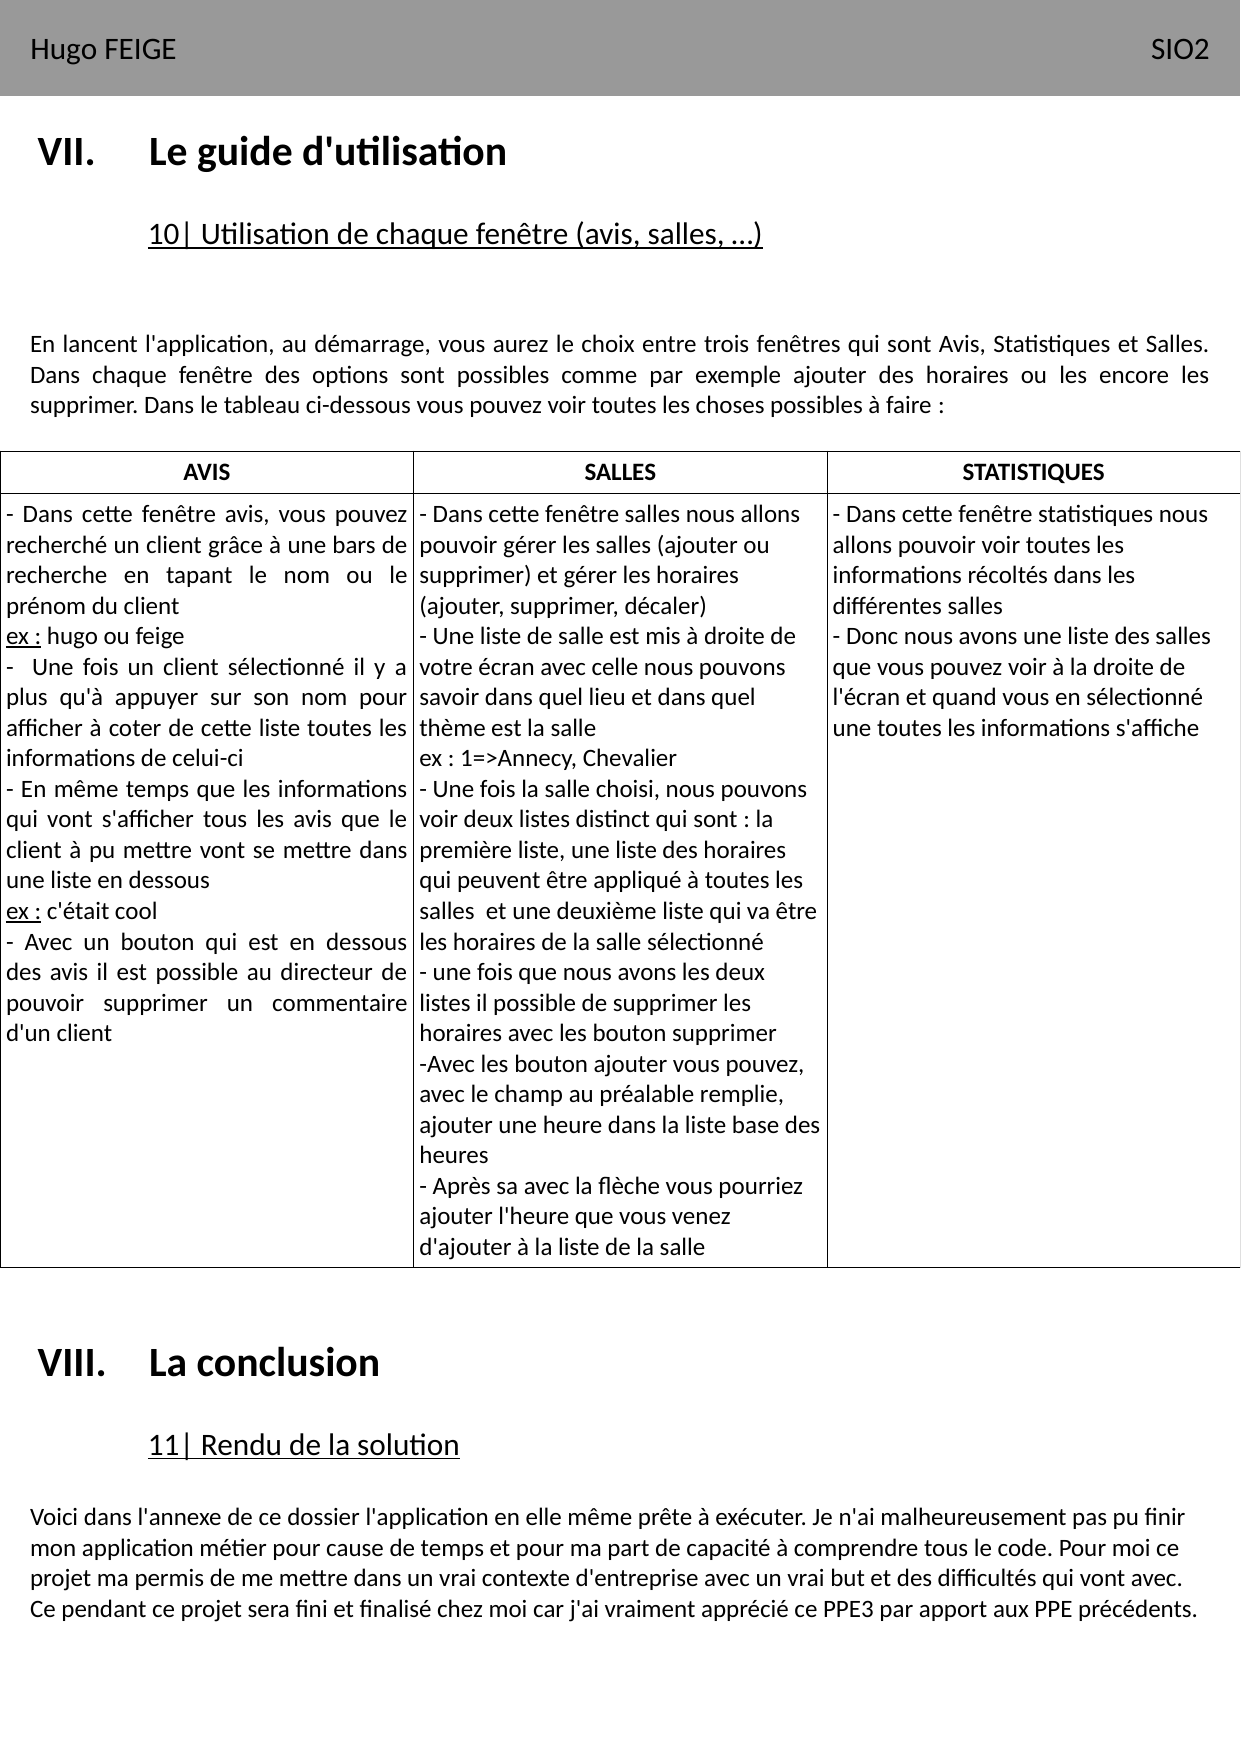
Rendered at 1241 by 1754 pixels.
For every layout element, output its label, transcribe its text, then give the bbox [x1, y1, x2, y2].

table_cell - Dans cette fenêtre salles nous allons pouvoir gérer les salles (ajouter ou supprimer) et gérer les horaires (ajouter, supprimer, décaler) - Une liste de salle est mis à droite de votre écran avec celle nous pouvons savoir dans quel lieu et dans quel thème est la salle ex : 1=>Annecy, Chevalier - Une fois la salle choisi, nous pouvons voir deux listes distinct qui sont : la première liste, une liste des horaires qui peuvent être appliqué à toutes les salles et une deuxième liste qui va être les horaires de la salle sélectionné - une fois que nous avons les deux listes il possible de supprimer les horaires avec les bouton supprimer -Avec les bouton ajouter vous pouvez, avec le champ au préalable remplie, ajouter une heure dans la liste base des heures - Après sa avec la flèche vous pourriez ajouter l'heure que vous venez d'ajouter à la liste de la salle [414, 494, 827, 1267]
list Le guide d'utilisation [37, 125, 1240, 176]
table_header AVIS [1, 452, 413, 493]
text 10| Utilisation de chaque fenêtre (avis, salles, …) [0, 214, 1210, 252]
table_cell - Dans cette fenêtre avis, vous pouvez recherché un client grâce à une bars de recherche en tapant le nom ou le prénom du client ex : hugo ou feige - Une fois un client sélectionné il y a plus qu'à appuyer sur son nom pour afficher à coter de cette liste toutes les informations de celui-ci - En même temps que les informations qui vont s'afficher tous les avis que le client à pu mettre vont se mettre dans une liste en dessous ex : c'était cool - Avec un bouton qui est en dessous des avis il est possible au directeur de pouvoir supprimer un commentaire d'un client [1, 494, 413, 1267]
text Voici dans l'annexe de ce dossier l'application en elle même prête à exécuter. Je n'ai malheureusement pas pu finir mon application métier pour cause de temps et pour ma part de capacité à comprendre tous le code. Pour moi ce projet ma permis de me mettre dans un vrai contexte d'entreprise avec un vrai but et des difficultés qui vont avec. Ce pendant ce projet sera fini et finalisé chez moi car j'ai vraiment apprécié ce PPE3 par apport aux PPE précédents. [30, 1501, 1210, 1623]
list La conclusion [37, 1336, 1240, 1387]
table_header STATISTIQUES [828, 452, 1240, 493]
table_cell - Dans cette fenêtre statistiques nous allons pouvoir voir toutes les informations récoltés dans les différentes salles - Donc nous avons une liste des salles que vous pouvez voir à la droite de l'écran et quand vous en sélectionné une toutes les informations s'affiche [828, 494, 1240, 1267]
text 11| Rendu de la solution [0, 1425, 1210, 1463]
table_header SALLES [414, 452, 827, 493]
text En lancent l'application, au démarrage, vous aurez le choix entre trois fenêtres qui sont Avis, Statistiques et Salles. Dans chaque fenêtre des options sont possibles comme par exemple ajouter des horaires ou les encore les supprimer. Dans le tableau ci-dessous vous pouvez voir toutes les choses possibles à faire : [30, 328, 1210, 420]
